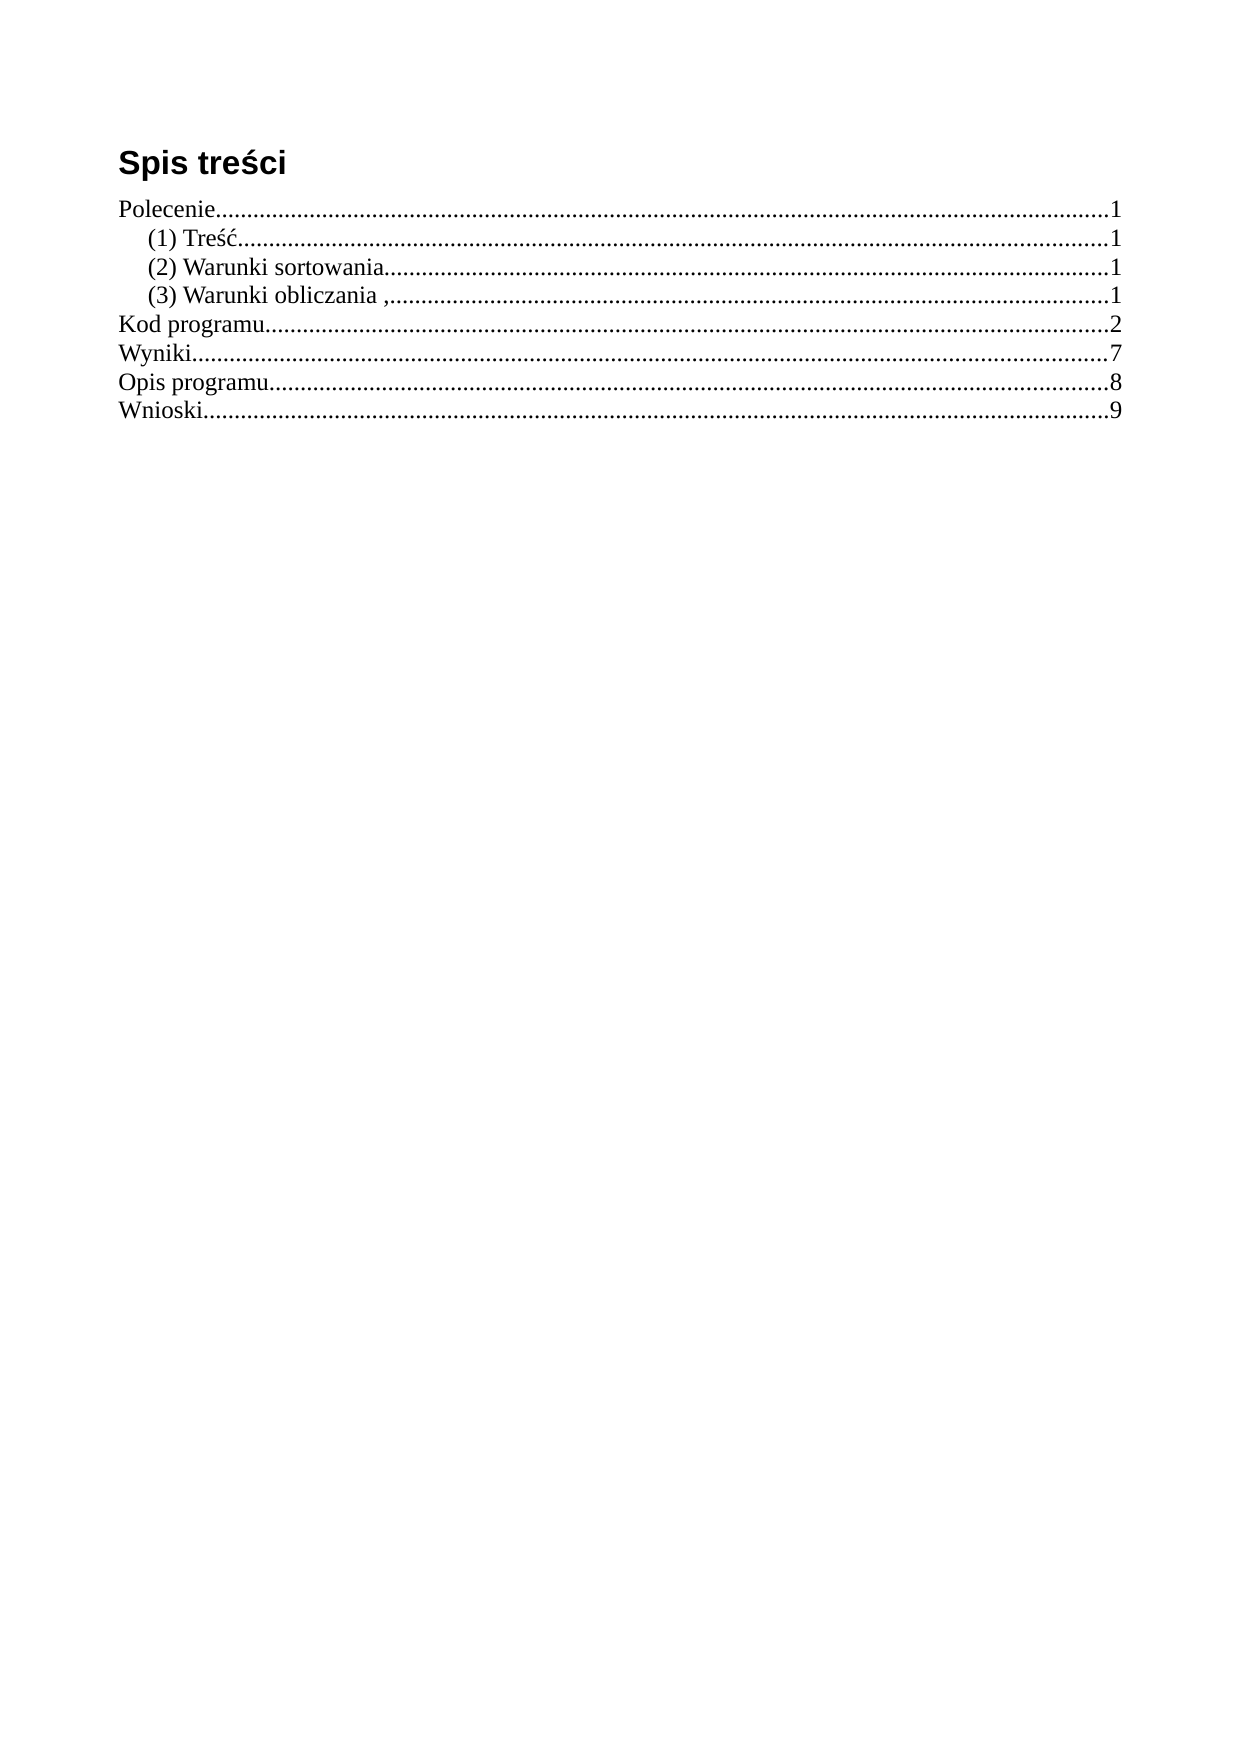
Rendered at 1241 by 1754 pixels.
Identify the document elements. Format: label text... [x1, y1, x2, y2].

text Kod programu 2 [118, 309, 1122, 338]
text Polecenie 1 [118, 194, 1122, 223]
text Opis programu 8 [118, 367, 1122, 395]
subtitle Spis treści [118, 143, 1122, 182]
text Wnioski 9 [118, 395, 1122, 424]
text (1) Treść 1 [148, 223, 1122, 252]
text (2) Warunki sortowania 1 [148, 252, 1122, 280]
text (3) Warunki obliczania , 1 [148, 280, 1122, 309]
text Wyniki 7 [118, 338, 1122, 367]
